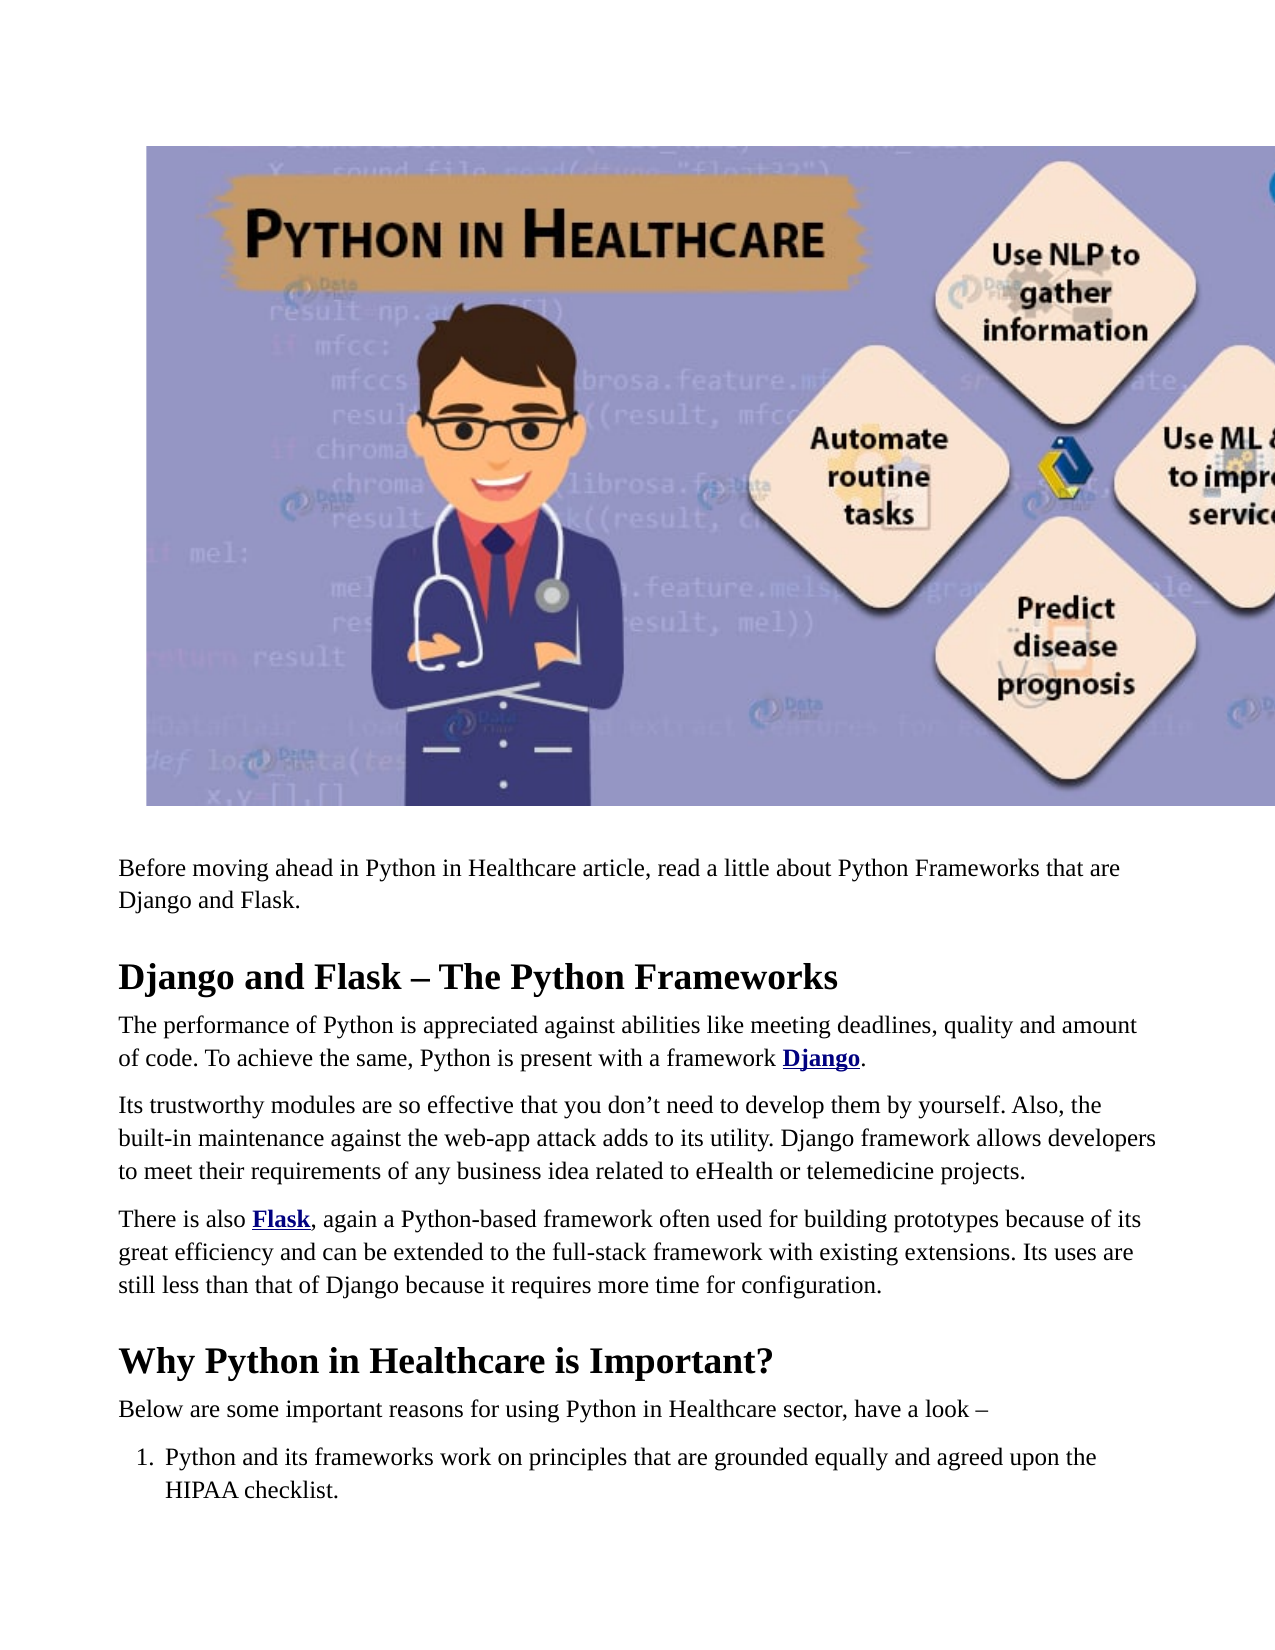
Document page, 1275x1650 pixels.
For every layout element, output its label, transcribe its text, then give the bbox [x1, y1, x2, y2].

text Before moving ahead in Python in Healthcare article, read a little about Python Frameworks that are Django and Flask. [118, 853, 1157, 914]
text Its trustworthy modules are so effective that you don’t need to develop them by yourself. Also, the built-in maintenance against the web-app attack adds to its utility. Django framework allows developers to meet their requirements of any business idea related to eHealth or telemedicine projects. [118, 1090, 1157, 1185]
list Python and its frameworks work on principles that are grounded equally and agreed upon the HIPAA checklist. [136, 1442, 1157, 1503]
picture [146, 146, 1275, 806]
text The performance of Python is appreciated against abilities like meeting deadlines, quality and amount of code. To achieve the same, Python is present with a framework Django. [118, 1010, 1157, 1071]
text There is also Flask, again a Python-based framework often used for building prototypes because of its great efficiency and can be extended to the full-stack framework with existing extensions. Its uses are still less than that of Django because it requires more time for configuration. [118, 1204, 1157, 1299]
subtitle Why Python in Healthcare is Important? [118, 1338, 1157, 1382]
subtitle Django and Flask – The Python Frameworks [118, 954, 1157, 997]
text Below are some important reasons for using Python in Healthcare sector, have a look – [118, 1394, 1157, 1423]
